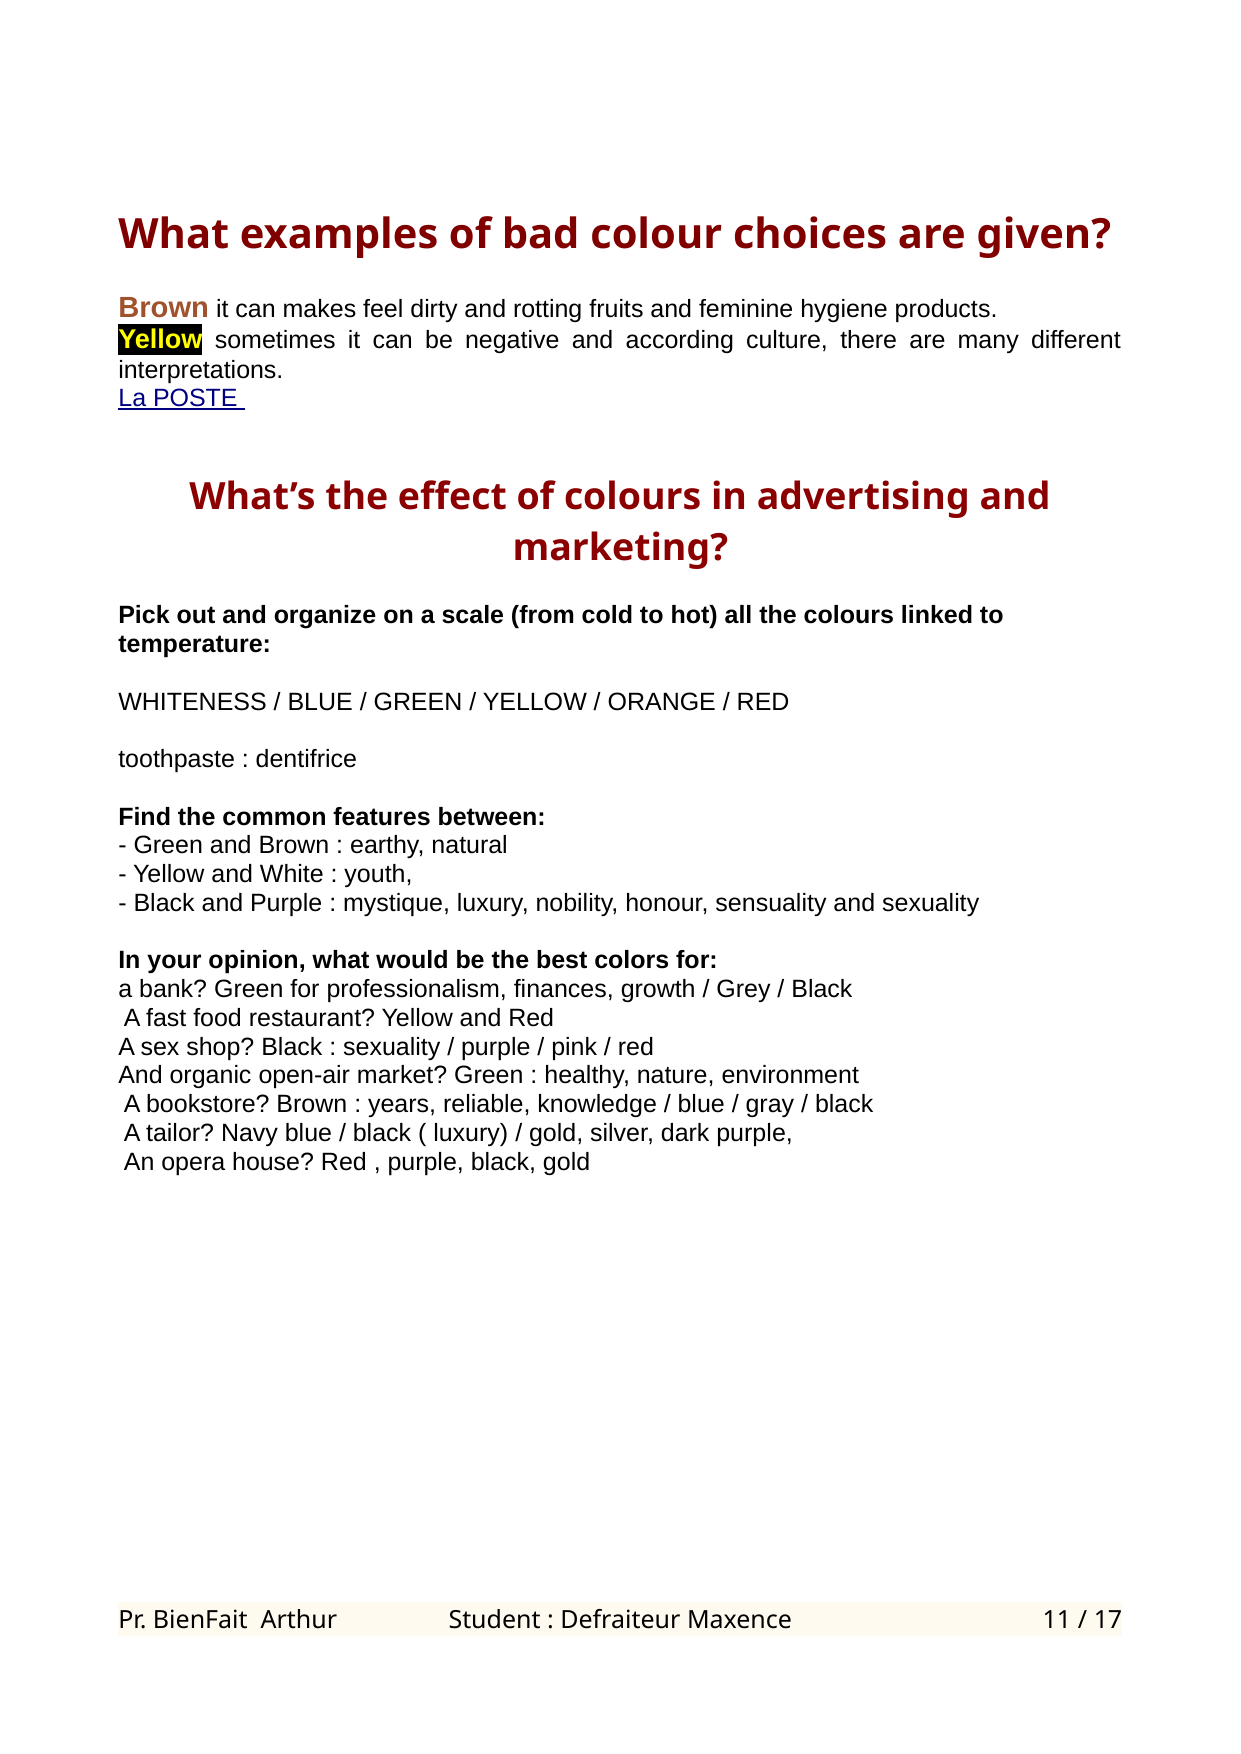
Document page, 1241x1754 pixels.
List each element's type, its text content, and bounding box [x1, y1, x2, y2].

text Find the common features between: [118, 802, 1122, 831]
text A tailor? Navy blue / black ( luxury) / gold, silver, dark purple, [118, 1118, 1122, 1147]
text toothpaste : dentifrice [118, 744, 1122, 773]
text WHITENESS / BLUE / GREEN / YELLOW / ORANGE / RED [118, 687, 1122, 716]
text - Black and Purple : mystique, luxury, nobility, honour, sensuality and sexuality [118, 888, 1122, 917]
text - Yellow and White : youth, [118, 859, 1122, 888]
text a bank? Green for professionalism, finances, growth / Grey / Black [118, 974, 1122, 1003]
text La POSTE [118, 383, 1122, 412]
text A fast food restaurant? Yellow and Red [118, 1003, 1122, 1032]
text An opera house? Red , purple, black, gold [118, 1147, 1122, 1176]
text A sex shop? Black : sexuality / purple / pink / red [118, 1032, 1122, 1061]
text Pick out and organize on a scale (from cold to hot) all the colours linked to temperature: [118, 601, 1122, 658]
text A bookstore? Brown : years, reliable, knowledge / blue / gray / black [118, 1089, 1122, 1118]
text In your opinion, what would be the best colors for: [118, 946, 1122, 974]
text Brown it can makes feel dirty and rotting fruits and feminine hygiene products. [118, 290, 1122, 323]
text Yellow sometimes it can be negative and according culture, there are many different interpretations. [118, 323, 1122, 383]
text And organic open-air market? Green : healthy, nature, environment [118, 1061, 1122, 1089]
text - Green and Brown : earthy, natural [118, 831, 1122, 859]
text What’s the effect of colours in advertising and marketing? [118, 470, 1122, 572]
text What examples of bad colour choices are given? [118, 204, 1122, 261]
